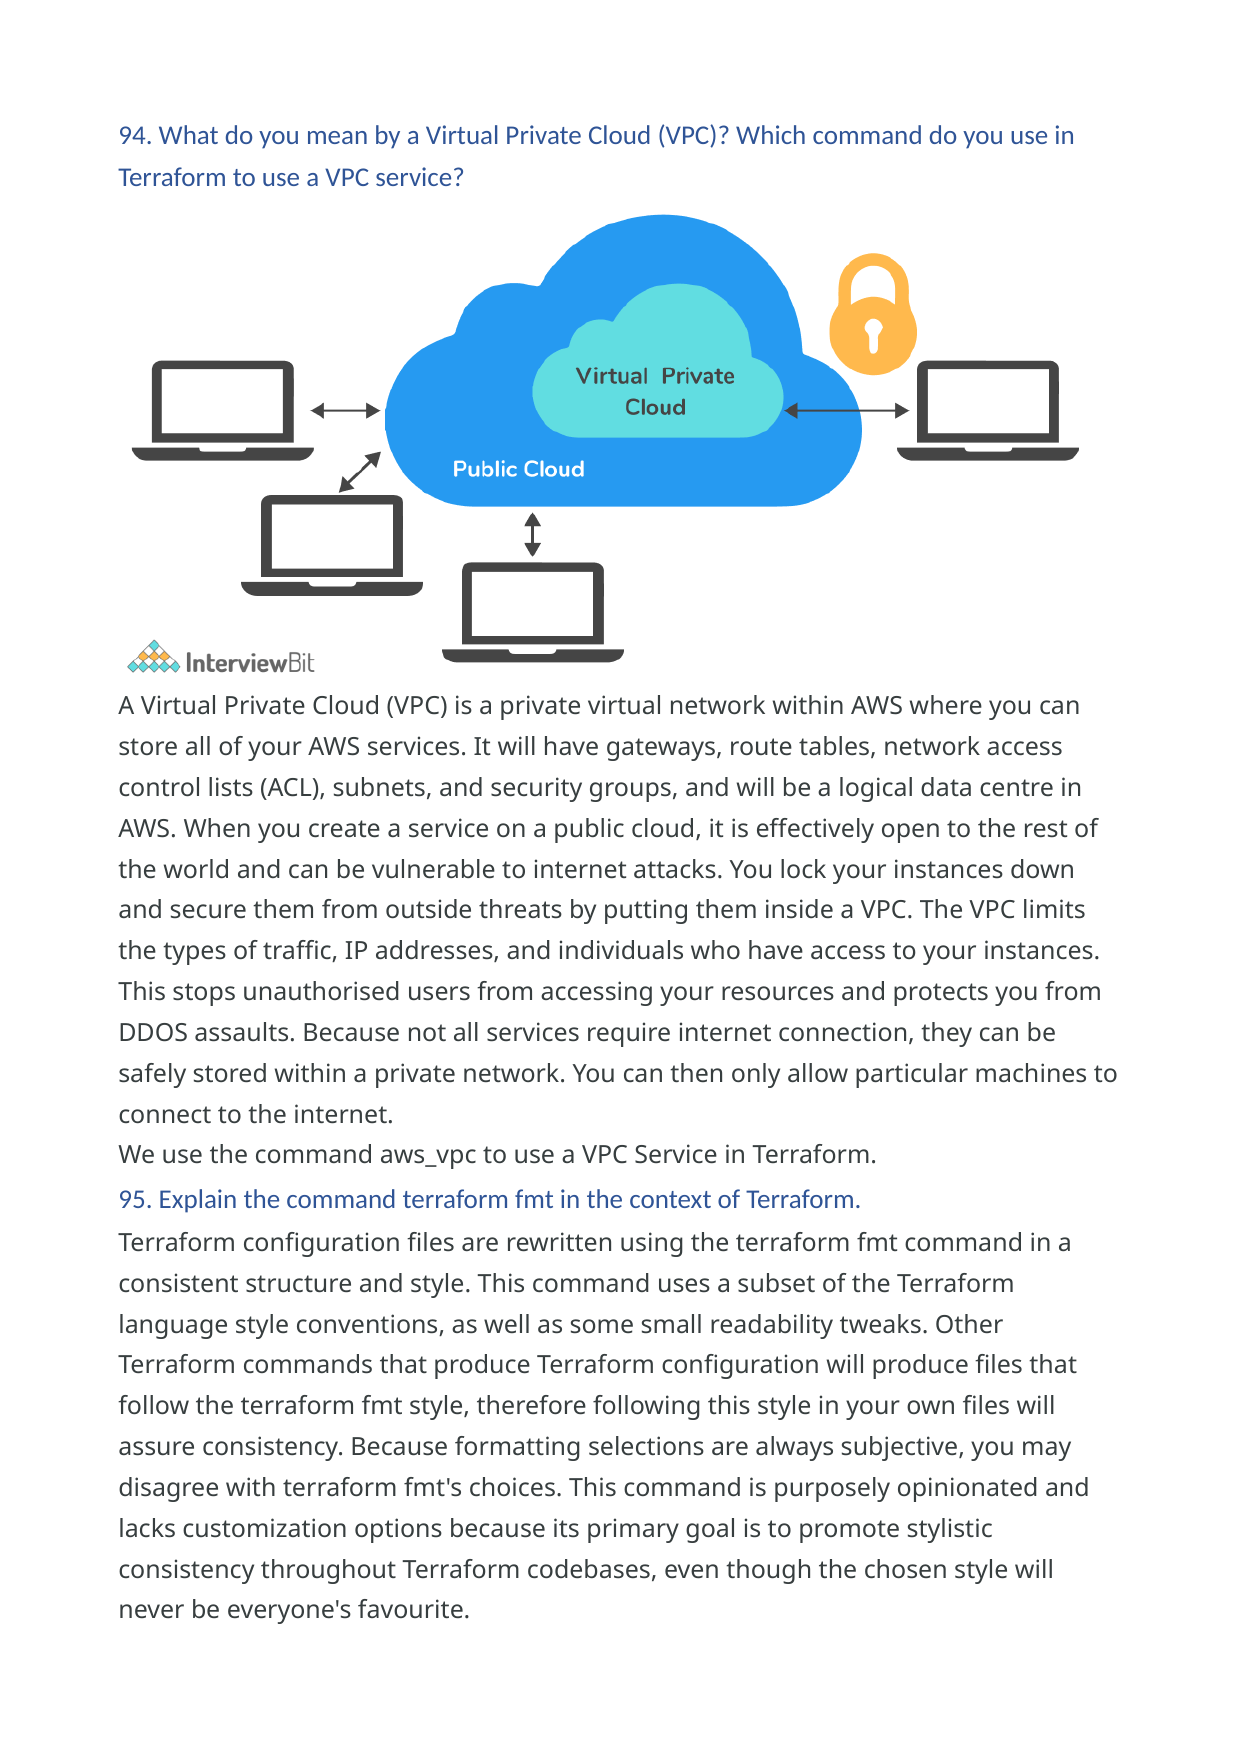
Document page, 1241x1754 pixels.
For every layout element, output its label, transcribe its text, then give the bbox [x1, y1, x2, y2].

text This stops unauthorised users from accessing your resources and protects you from DDOS assaults. Because not all services require internet connection, they can be safely stored within a private network. You can then only allow particular machines to connect to the internet. [118, 974, 1122, 1130]
text A Virtual Private Cloud (VPC) is a private virtual network within AWS where you can store all of your AWS services. It will have gateways, route tables, network access control lists (ACL), subnets, and security groups, and will be a logical data centre in AWS. When you create a service on a public cloud, it is effectively open to the rest of the world and can be vulnerable to internet attacks. You lock your instances down and secure them from outside threats by putting them inside a VPC. The VPC limits the types of traffic, IP addresses, and individuals who have access to your instances. [118, 688, 1122, 967]
text Terraform configuration files are rewritten using the terraform fmt command in a consistent structure and style. This command uses a subset of the Terraform language style conventions, as well as some small readability tweaks. Other Terraform commands that produce Terraform configuration will produce files that follow the terraform fmt style, therefore following this style in your own files will assure consistency. Because formatting selections are always subjective, you may disagree with terraform fmt's choices. This command is purposely opinionated and lacks customization options because its primary goal is to promote stylistic consistency throughout Terraform codebases, even though the chosen style will never be everyone's favourite. [118, 1225, 1122, 1626]
subtitle 94. What do you mean by a Virtual Private Cloud (VPC)? Which command do you use in Terraform to use a VPC service? [118, 118, 1122, 194]
subtitle 95. Explain the command terraform fmt in the context of Terraform. [118, 1182, 1122, 1215]
text We use the command aws_vpc to use a VPC Service in Terraform. [118, 1137, 1122, 1171]
picture [118, 203, 1094, 680]
